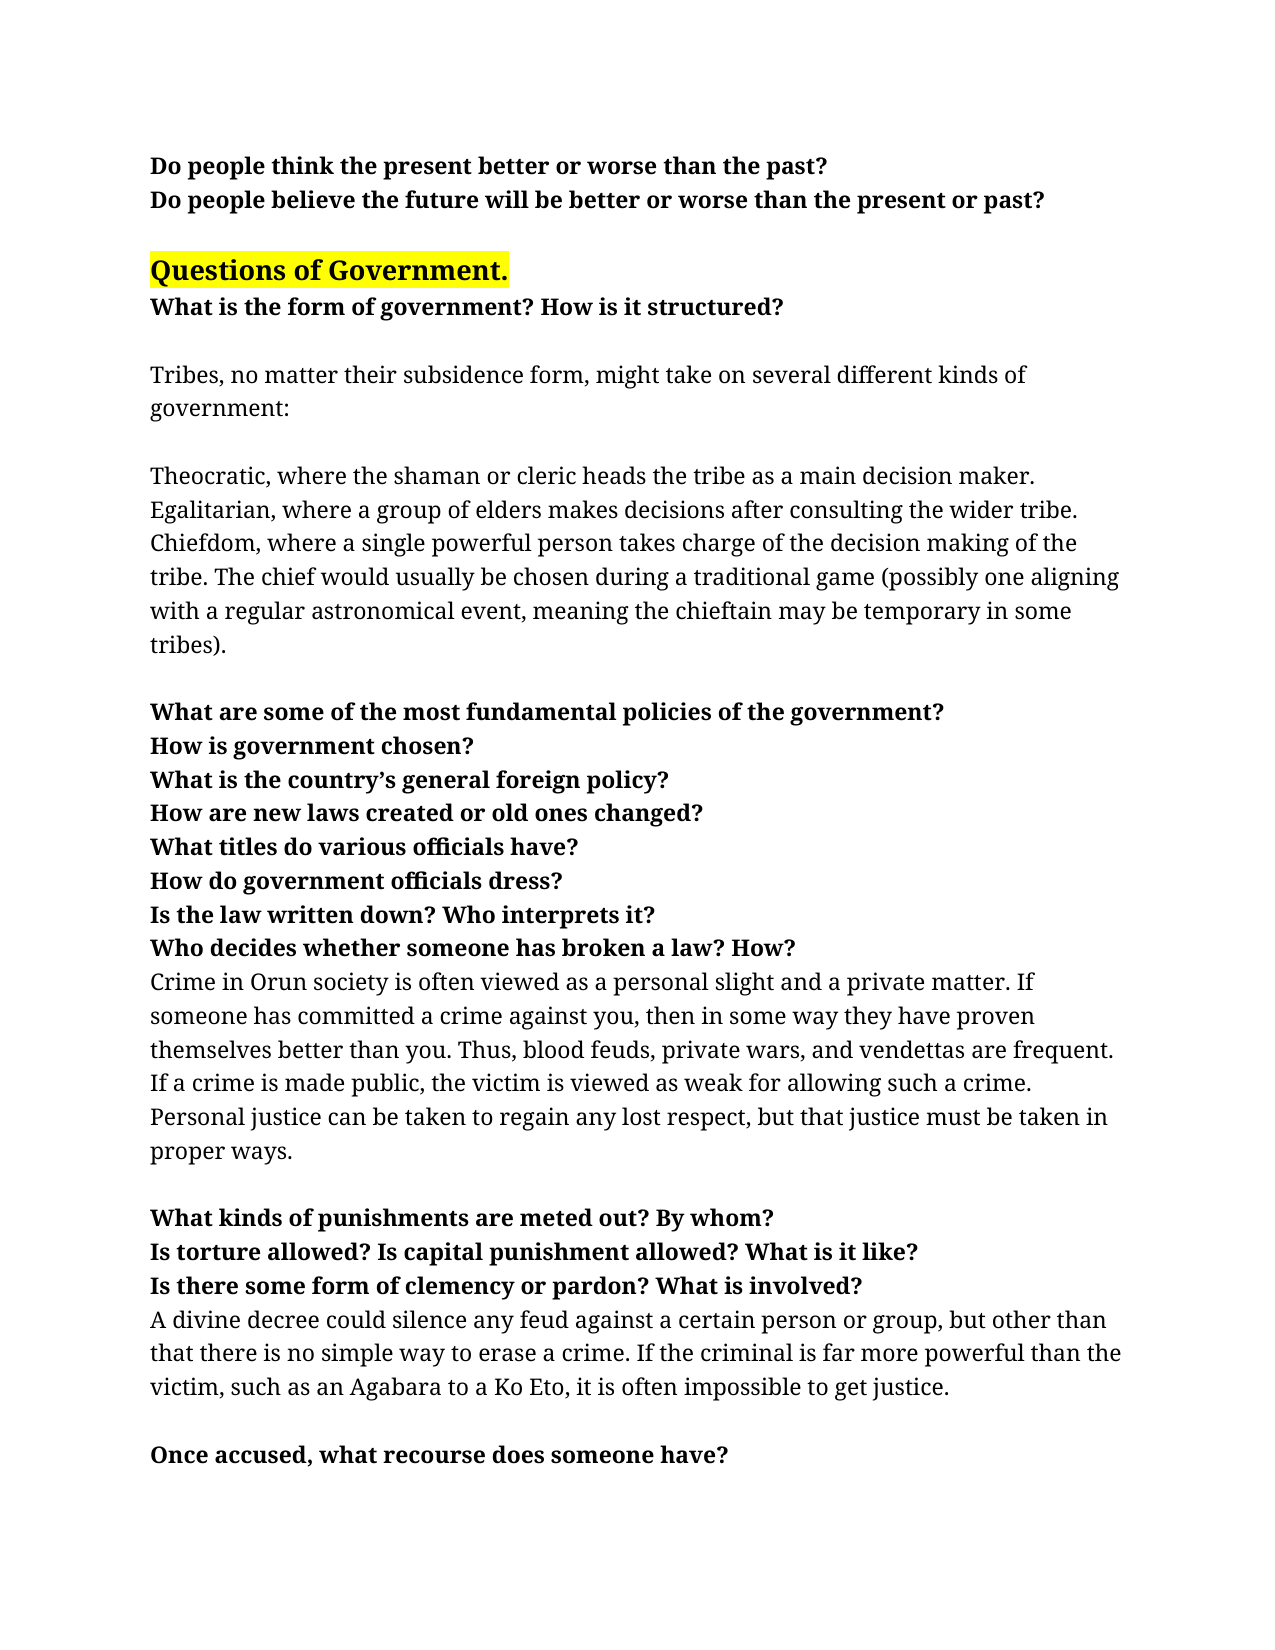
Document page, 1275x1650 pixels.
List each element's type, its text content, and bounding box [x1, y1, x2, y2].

text Questions of Government. [150, 251, 1125, 288]
text Who decides whether someone has broken a law? How? [150, 932, 1125, 963]
text Theocratic, where the shaman or cleric heads the tribe as a main decision maker. [150, 460, 1125, 491]
text Crime in Orun society is often viewed as a personal slight and a private matter. If someone has committed a crime against you, then in some way they have proven themselves better than you. Thus, blood feuds, private wars, and vendettas are frequent. If a crime is made public, the victim is viewed as weak for allowing such a crime. Personal justice can be taken to regain any lost respect, but that justice must be taken in proper ways. [150, 966, 1125, 1166]
text Once accused, what recourse does someone have? [150, 1405, 1125, 1470]
text A divine decree could silence any feud against a certain person or group, but other than that there is no simple way to erase a crime. If the criminal is far more powerful than the victim, such as an Agabara to a Ko Eto, it is often impossible to get justice. [150, 1303, 1125, 1402]
text Tribes, no matter their subsidence form, might take on several different kinds of government: [150, 358, 1125, 423]
text What are some of the most fundamental policies of the government? How is government chosen? What is the country’s general foreign policy? How are new laws created or old ones changed? [150, 662, 1125, 828]
text What titles do various officials have? How do government officials dress? Is the law written down? Who interprets it? [150, 831, 1125, 930]
text Do people think the present better or worse than the past? Do people believe the future will be better or worse than the present or past? [150, 150, 1125, 249]
text Egalitarian, where a group of elders makes decisions after consulting the wider tribe. [150, 493, 1125, 525]
text Is there some form of clemency or pardon? What is involved? [150, 1270, 1125, 1301]
text What kinds of punishments are meted out? By whom? Is torture allowed? Is capital punishment allowed? What is it like? [150, 1168, 1125, 1267]
text What is the form of government? How is it structured? [150, 291, 1125, 322]
text Chiefdom, where a single powerful person takes charge of the decision making of the tribe. The chief would usually be chosen during a traditional game (possibly one aligning with a regular astronomical event, meaning the chieftain may be temporary in some tribes). [150, 527, 1125, 660]
